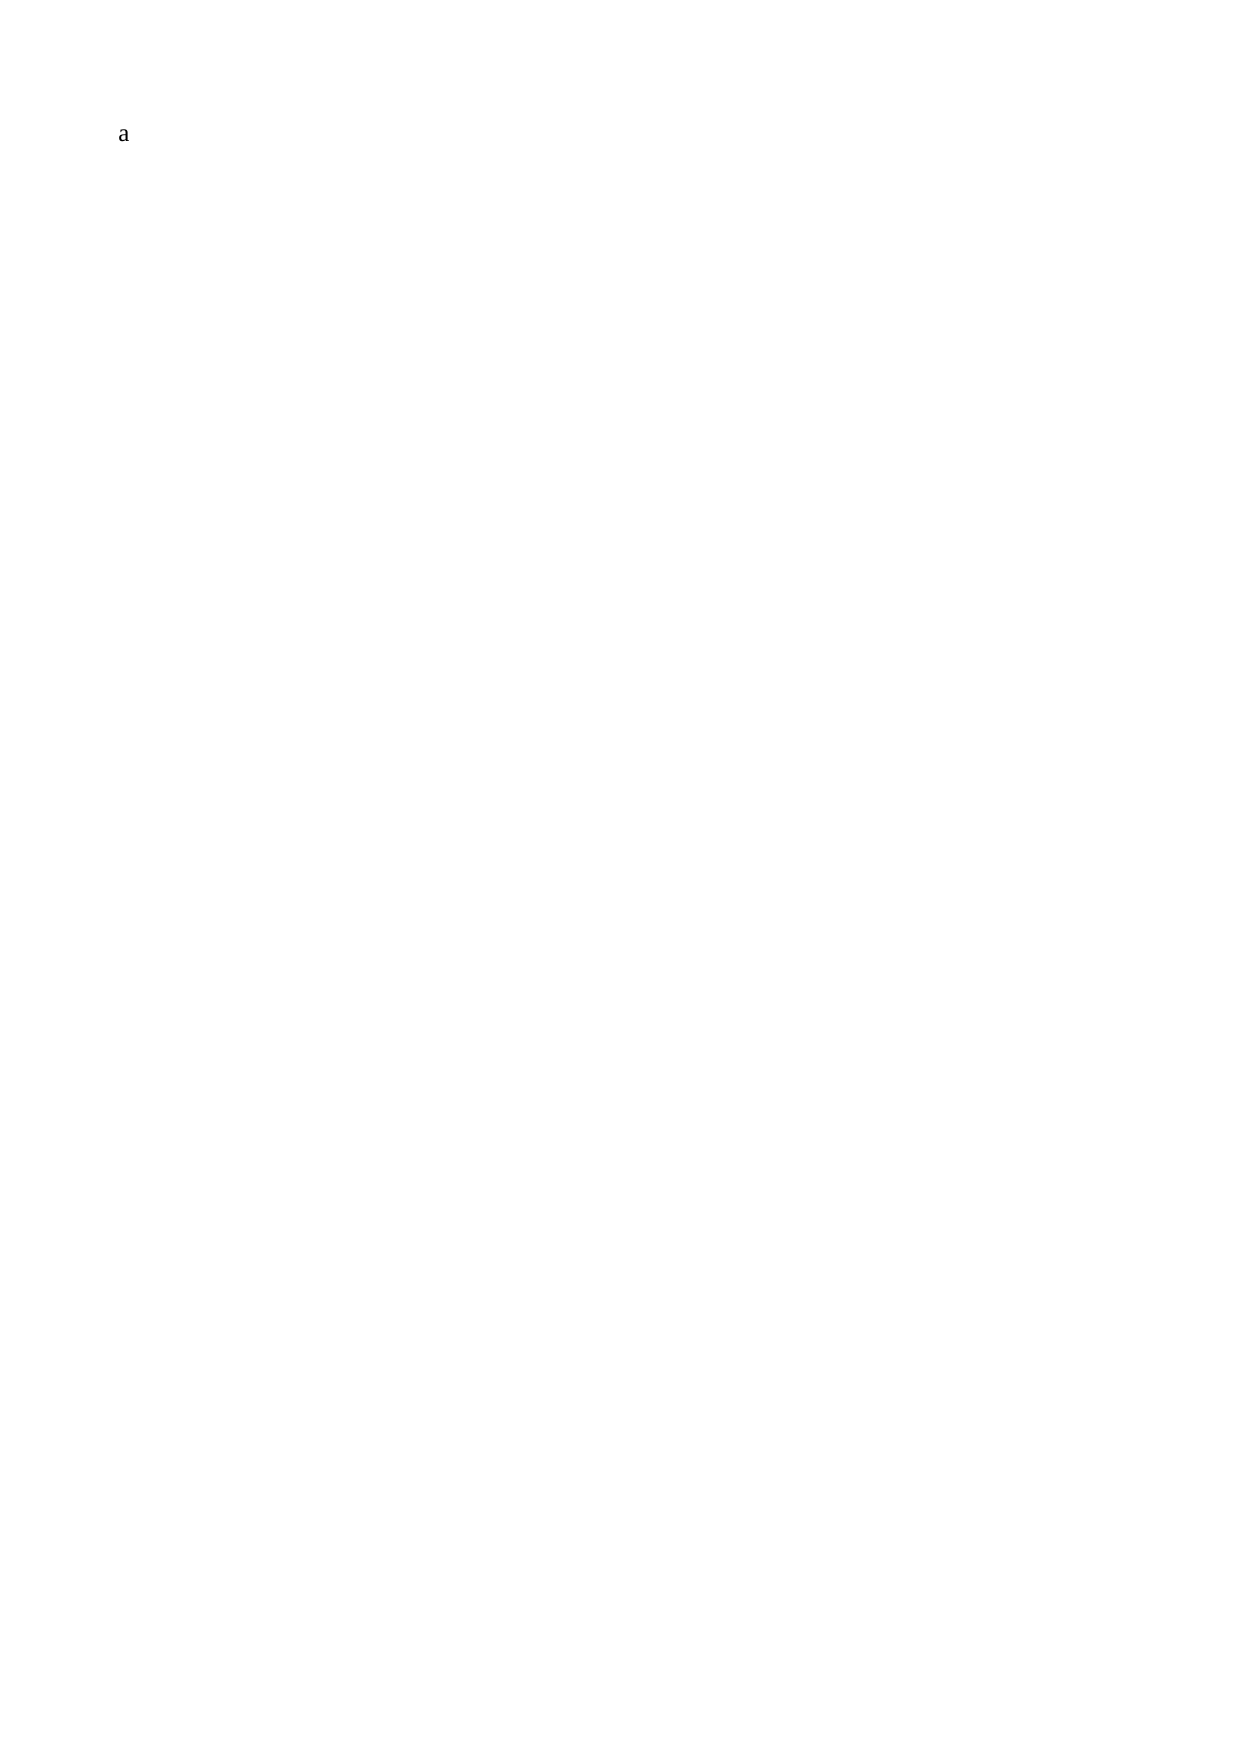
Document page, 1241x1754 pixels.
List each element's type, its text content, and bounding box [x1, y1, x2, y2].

text a [118, 118, 1122, 147]
